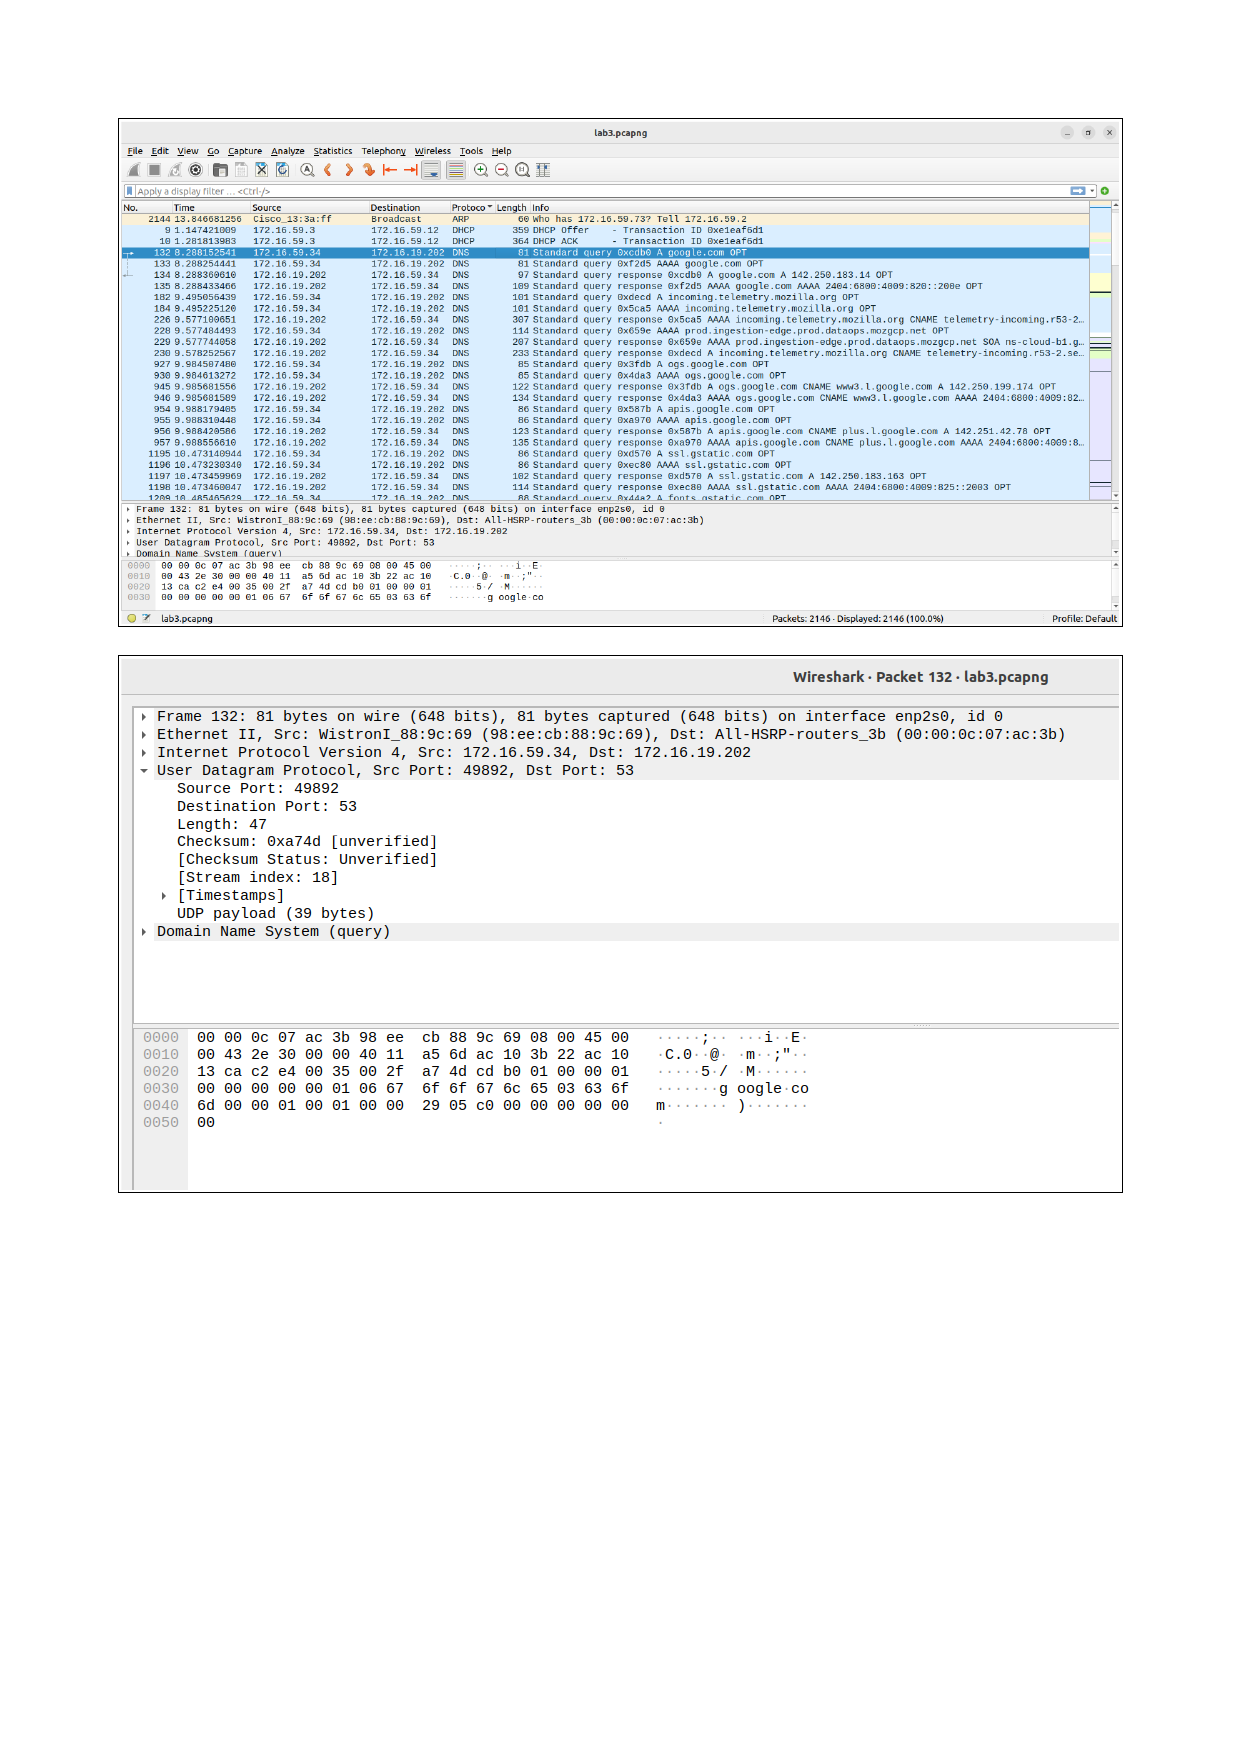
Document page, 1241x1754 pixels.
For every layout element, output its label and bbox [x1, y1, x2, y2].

picture [121, 121, 1119, 624]
picture [121, 658, 1119, 1190]
